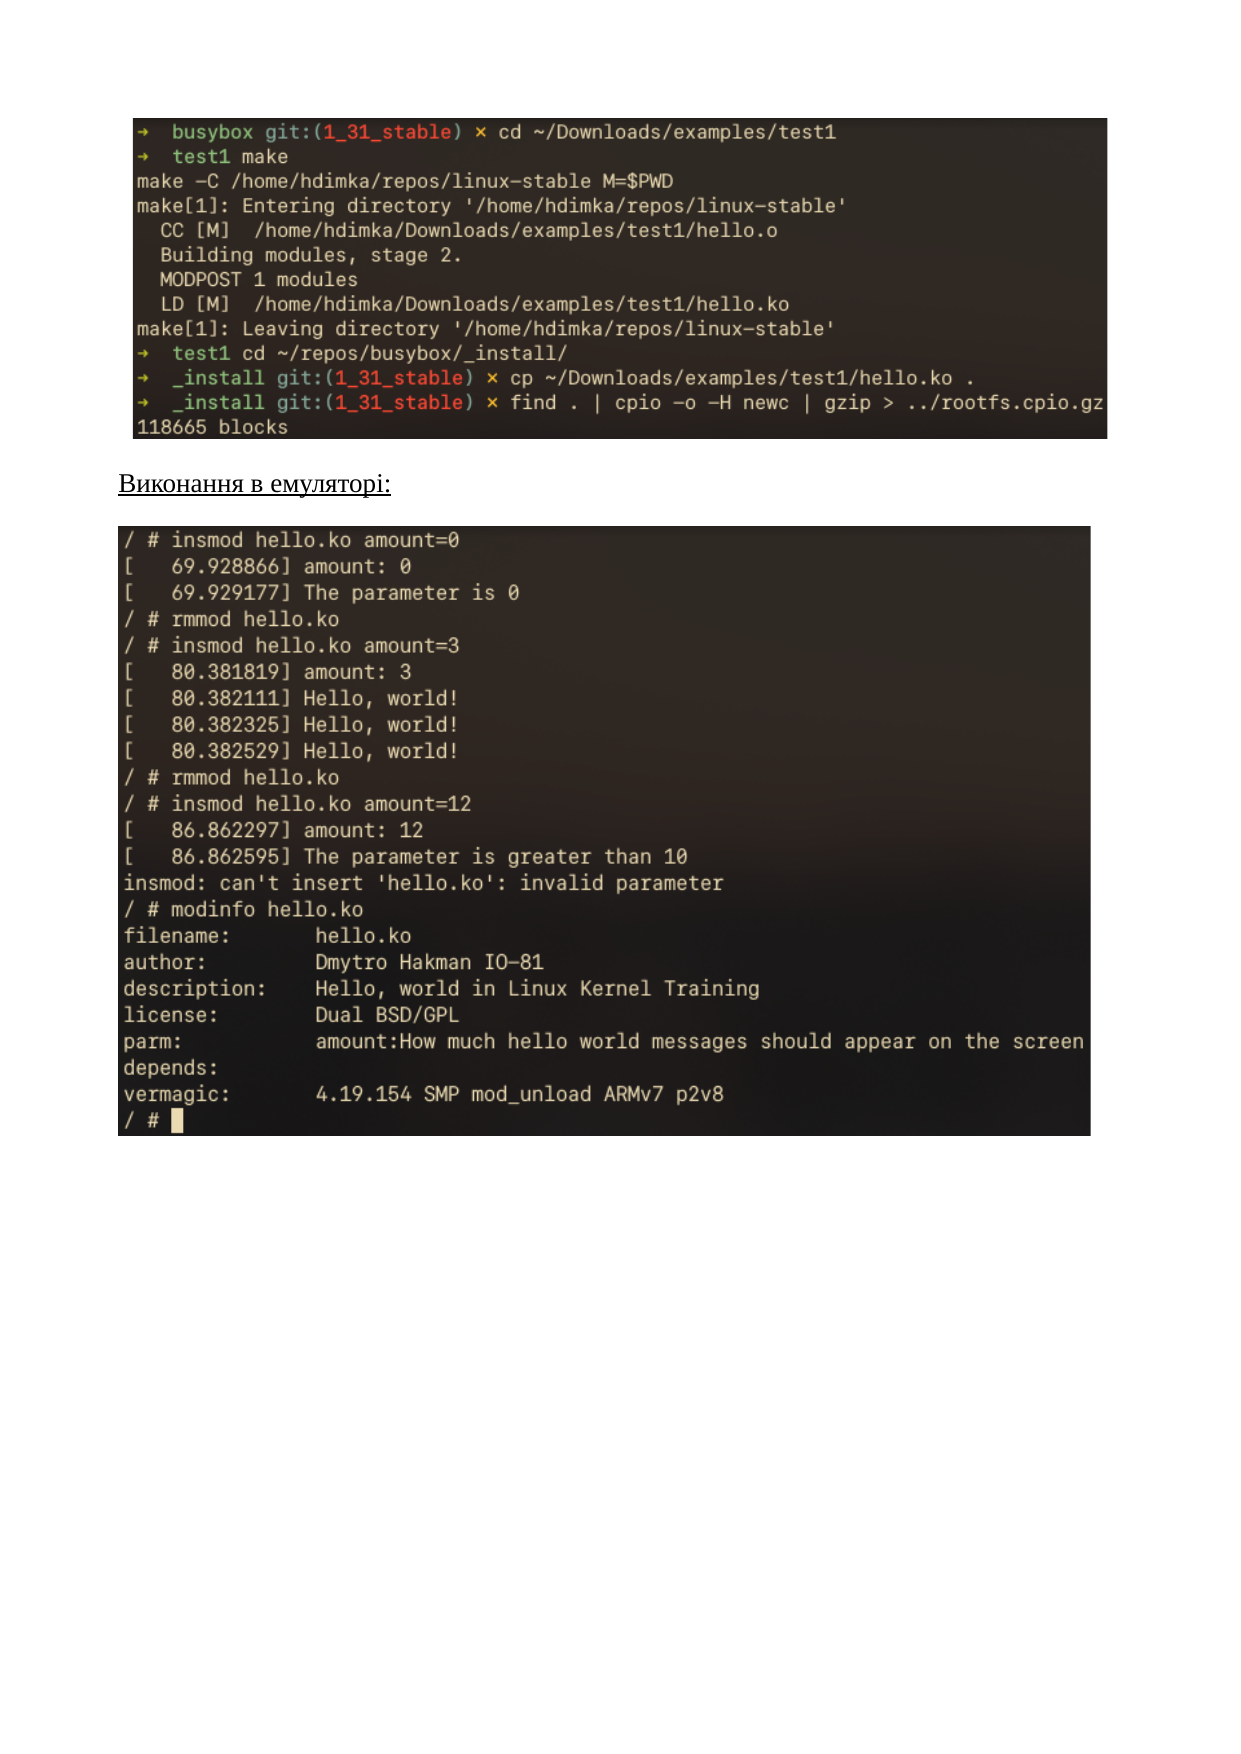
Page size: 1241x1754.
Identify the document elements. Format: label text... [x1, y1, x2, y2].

picture [118, 526, 1091, 1136]
text Виконання в емуляторі: [118, 467, 1122, 498]
picture [132, 118, 1108, 439]
